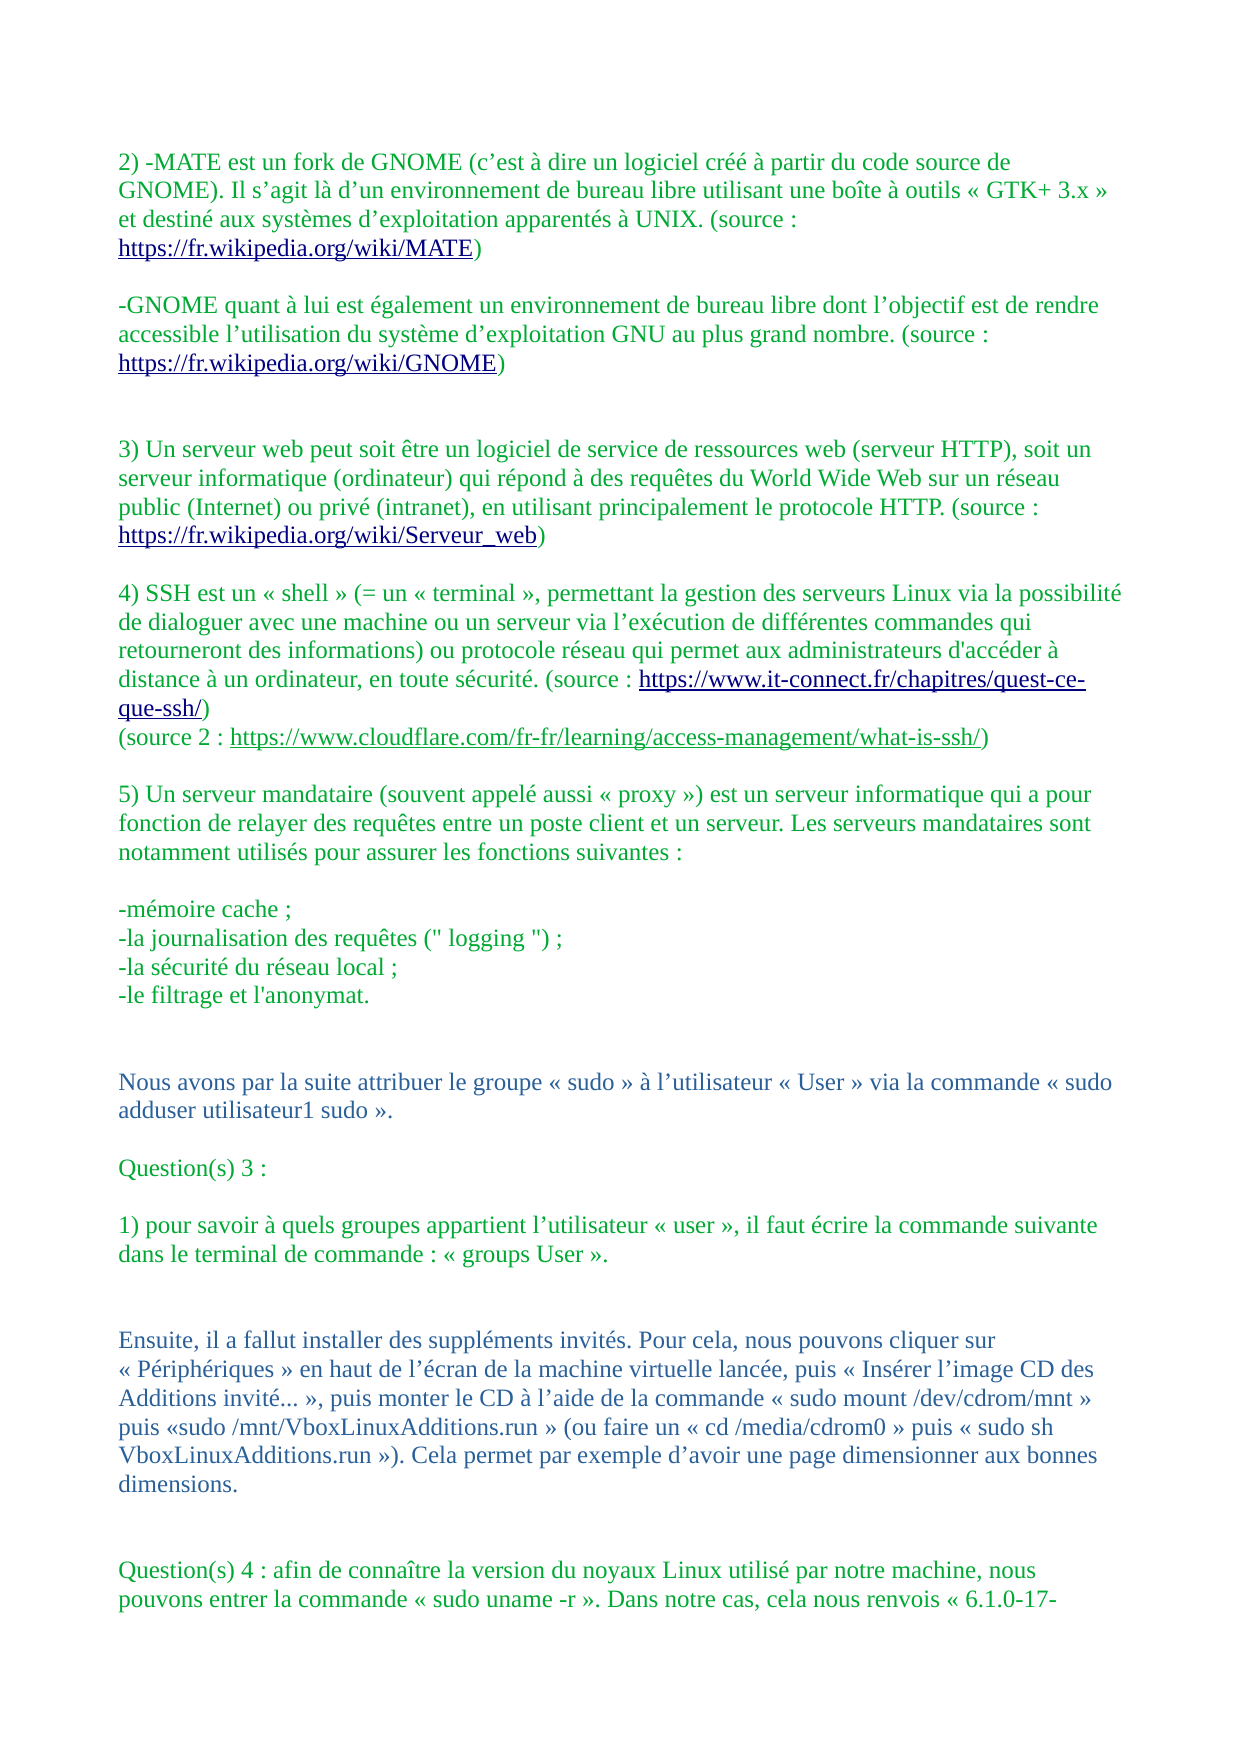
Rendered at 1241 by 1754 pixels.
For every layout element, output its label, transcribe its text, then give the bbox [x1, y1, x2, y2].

text Nous avons par la suite attribuer le groupe « sudo » à l’utilisateur « User » via la commande « sudo adduser utilisateur1 sudo ». [118, 1067, 1122, 1124]
text Question(s) 4 : afin de connaître la version du noyaux Linux utilisé par notre machine, nous pouvons entrer la commande « sudo uname -r ». Dans notre cas, cela nous renvois « 6.1.0-17- [118, 1556, 1122, 1613]
text Question(s) 3 : [118, 1153, 1122, 1182]
text -mémoire cache ; [118, 894, 1122, 923]
text -le filtrage et l'anonymat. [118, 981, 1122, 1009]
text 5) Un serveur mandataire (souvent appelé aussi « proxy ») est un serveur informatique qui a pour fonction de relayer des requêtes entre un poste client et un serveur. Les serveurs mandataires sont notamment utilisés pour assurer les fonctions suivantes : [118, 779, 1122, 866]
text -la journalisation des requêtes (" logging ") ; [118, 923, 1122, 952]
text -GNOME quant à lui est également un environnement de bureau libre dont l’objectif est de rendre accessible l’utilisation du système d’exploitation GNU au plus grand nombre. (source : https://fr.wikipedia.org/wiki/GNOME) [118, 291, 1122, 377]
text 4) SSH est un « shell » (= un « terminal », permettant la gestion des serveurs Linux via la possibilité de dialoguer avec une machine ou un serveur via l’exécution de différentes commandes qui retourneront des informations) ou protocole réseau qui permet aux administrateurs d'accéder à distance à un ordinateur, en toute sécurité. (source : https://www.it-connect.fr/chapitres/quest-ce-que-ssh/) [118, 578, 1122, 722]
text 2) -MATE est un fork de GNOME (c’est à dire un logiciel créé à partir du code source de GNOME). Il s’agit là d’un environnement de bureau libre utilisant une boîte à outils « GTK+ 3.x » et destiné aux systèmes d’exploitation apparentés à UNIX. (source : https://fr.wikipedia.org/wiki/MATE) [118, 147, 1122, 262]
text 3) Un serveur web peut soit être un logiciel de service de ressources web (serveur HTTP), soit un serveur informatique (ordinateur) qui répond à des requêtes du World Wide Web sur un réseau public (Internet) ou privé (intranet), en utilisant principalement le protocole HTTP. (source : https://fr.wikipedia.org/wiki/Serveur_web) [118, 434, 1122, 549]
text 1) pour savoir à quels groupes appartient l’utilisateur « user », il faut écrire la commande suivante dans le terminal de commande : « groups User ». [118, 1211, 1122, 1268]
text (source 2 : https://www.cloudflare.com/fr-fr/learning/access-management/what-is-ssh/) [118, 722, 1122, 751]
text -la sécurité du réseau local ; [118, 952, 1122, 981]
text Ensuite, il a fallut installer des suppléments invités. Pour cela, nous pouvons cliquer sur « Périphériques » en haut de l’écran de la machine virtuelle lancée, puis « Insérer l’image CD des Additions invité... », puis monter le CD à l’aide de la commande « sudo mount /dev/cdrom/mnt » puis «sudo /mnt/VboxLinuxAdditions.run » (ou faire un « cd /media/cdrom0 » puis « sudo sh VboxLinuxAdditions.run »). Cela permet par exemple d’avoir une page dimensionner aux bonnes dimensions. [118, 1326, 1122, 1498]
